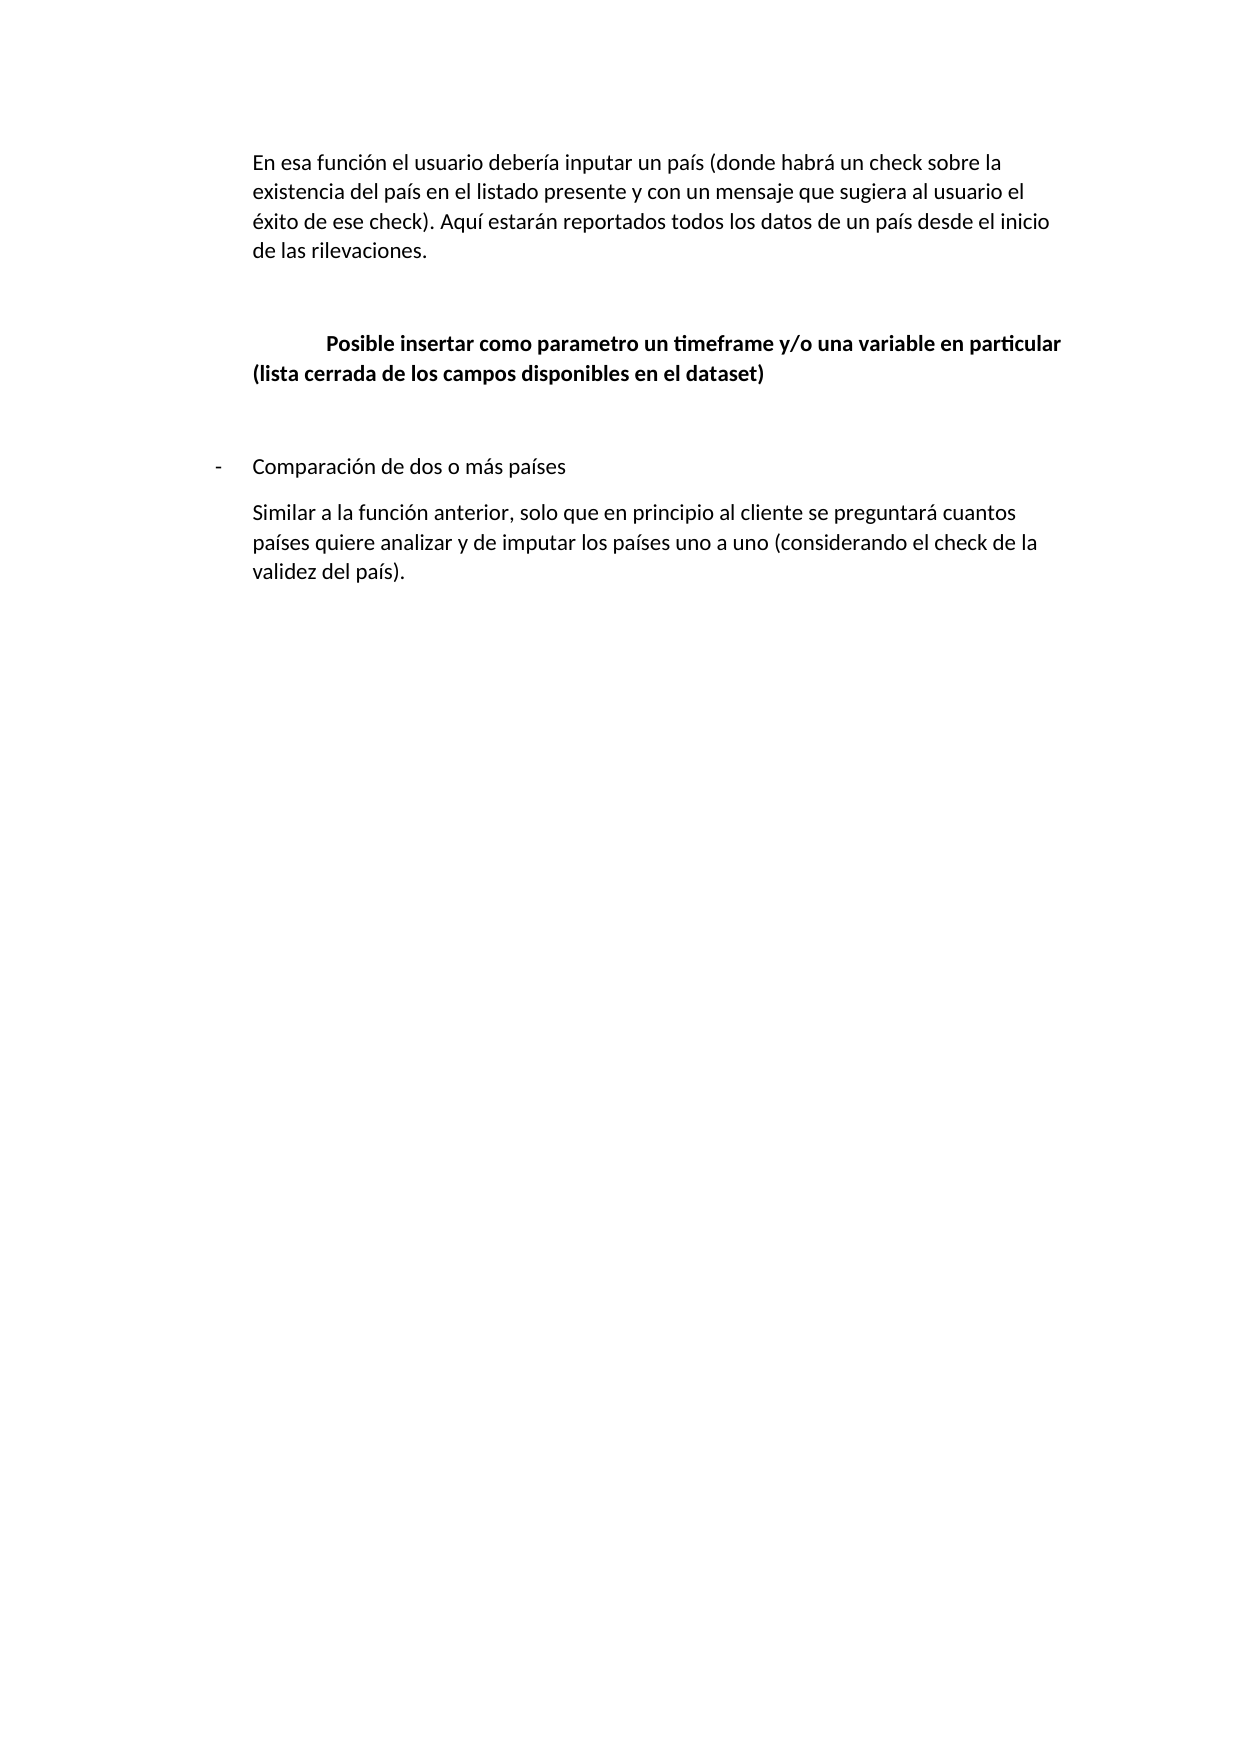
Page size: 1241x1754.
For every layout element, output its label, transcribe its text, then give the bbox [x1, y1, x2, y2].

list Similar a la función anterior, solo que en principio al cliente se preguntará cuantos países quiere analizar y de imputar los países uno a uno (considerando el check de la validez del país). [252, 498, 1063, 586]
list Posible insertar como parametro un timeframe y/o una variable en particular (lista cerrada de los campos disponibles en el dataset) [252, 329, 1063, 387]
list Comparación de dos o más países [215, 452, 1063, 480]
list En esa función el usuario debería inputar un país (donde habrá un check sobre la existencia del país en el listado presente y con un mensaje que sugiera al usuario el éxito de ese check). Aquí estarán reportados todos los datos de un país desde el inicio de las rilevaciones. [252, 148, 1063, 265]
